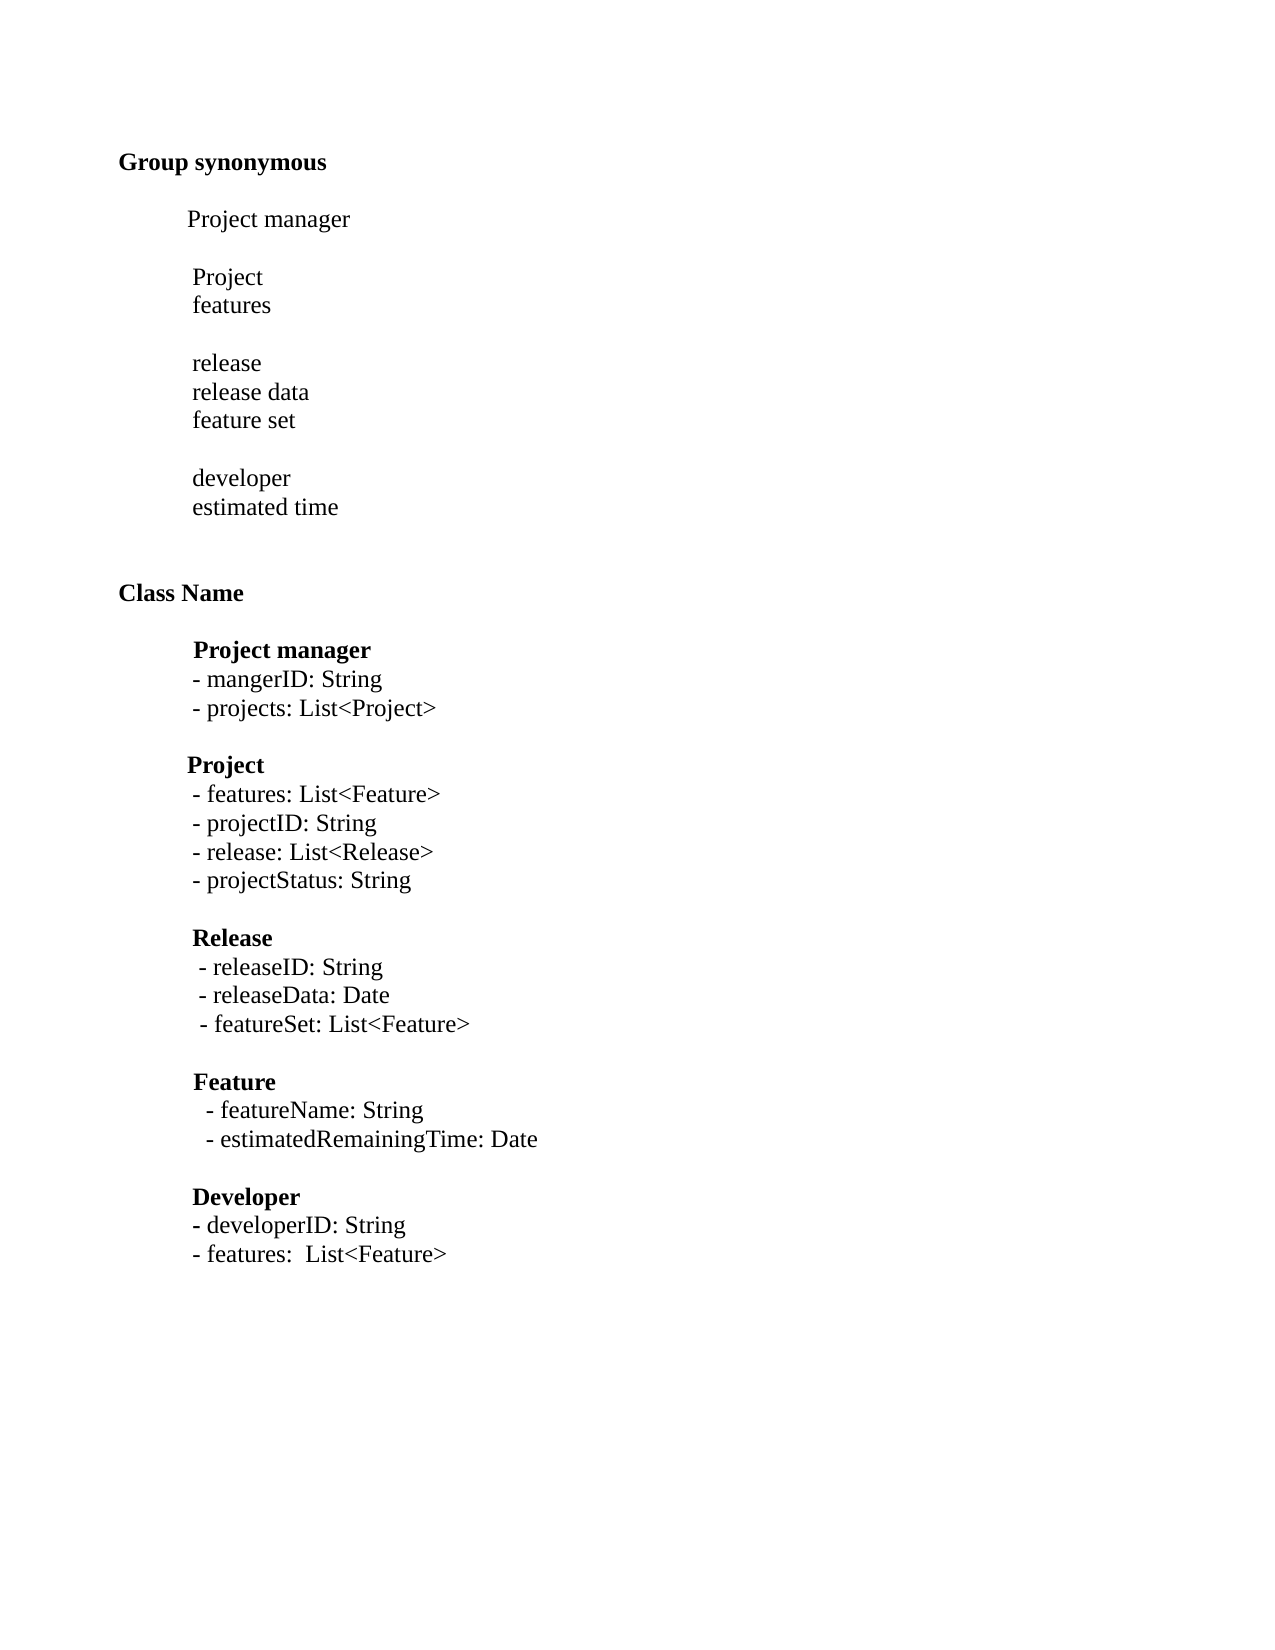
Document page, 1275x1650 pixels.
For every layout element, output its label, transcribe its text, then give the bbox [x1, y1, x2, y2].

text Project manager [118, 636, 1157, 664]
text estimated time [192, 492, 1157, 521]
text - developerID: String [192, 1211, 1157, 1239]
text - releaseID: String [192, 952, 1157, 981]
text developer [192, 463, 1157, 492]
text - releaseData: Date [192, 981, 1157, 1009]
text - featureName: String [118, 1096, 1157, 1124]
text Release [192, 923, 1157, 952]
text - projects: List<Project> [192, 693, 1157, 722]
text - features: List<Feature> [192, 779, 1157, 808]
text Developer [192, 1182, 1157, 1211]
text Group synonymous [118, 147, 1157, 176]
text - estimatedRemainingTime: Date [118, 1124, 1157, 1153]
text - mangerID: String [192, 664, 1157, 693]
text - featureSet: List<Feature> [118, 1009, 1157, 1038]
text Project manager [118, 204, 1157, 233]
text feature set [118, 406, 1157, 434]
text - release: List<Release> [192, 837, 1157, 866]
text Feature [118, 1067, 1157, 1096]
text Project [192, 262, 1157, 291]
text - projectStatus: String [192, 866, 1157, 894]
text release data [192, 377, 1157, 406]
text Project [118, 751, 1157, 779]
text features [192, 291, 1157, 319]
text - projectID: String [192, 808, 1157, 837]
text Class Name [118, 578, 1157, 607]
text release [192, 348, 1157, 377]
text - features: List<Feature> [192, 1239, 1157, 1268]
